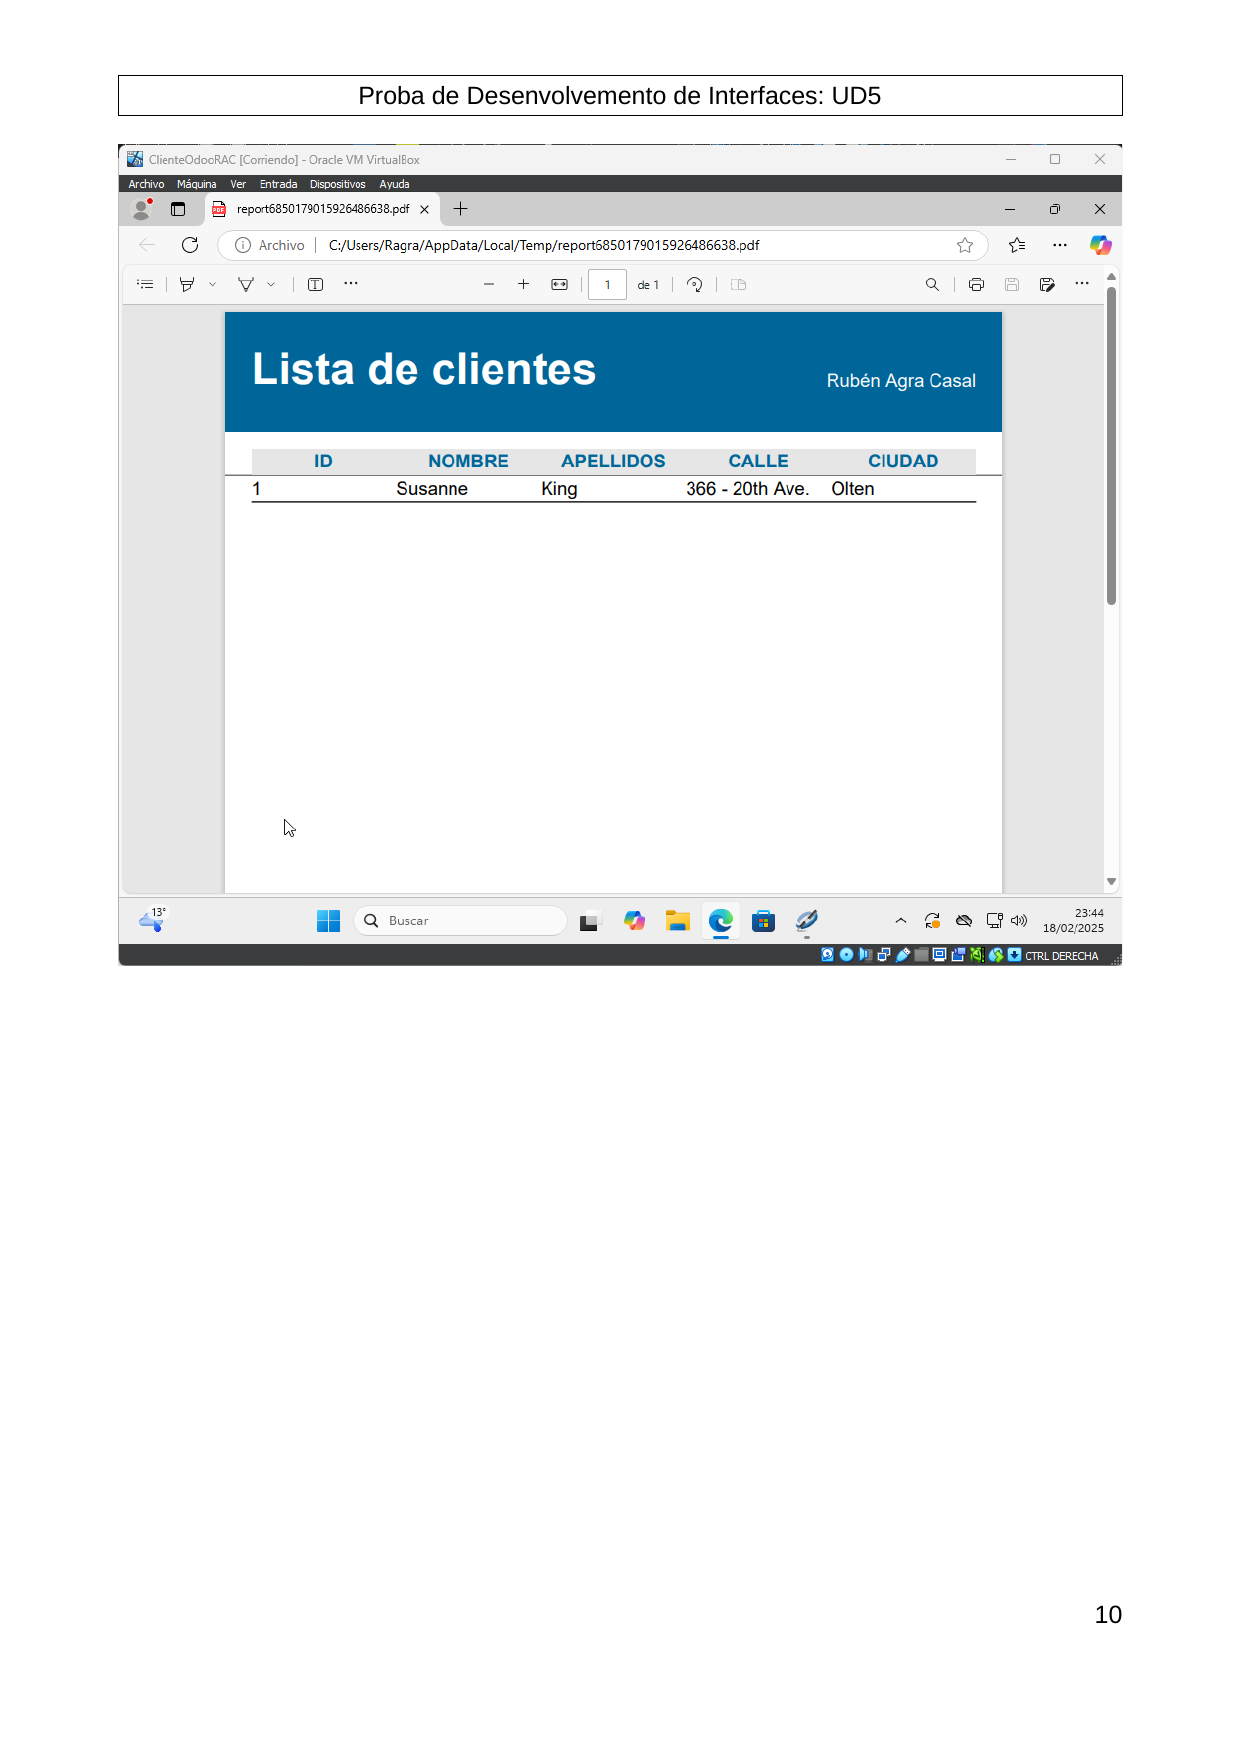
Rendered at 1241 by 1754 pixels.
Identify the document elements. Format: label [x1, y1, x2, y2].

picture [118, 144, 1123, 966]
